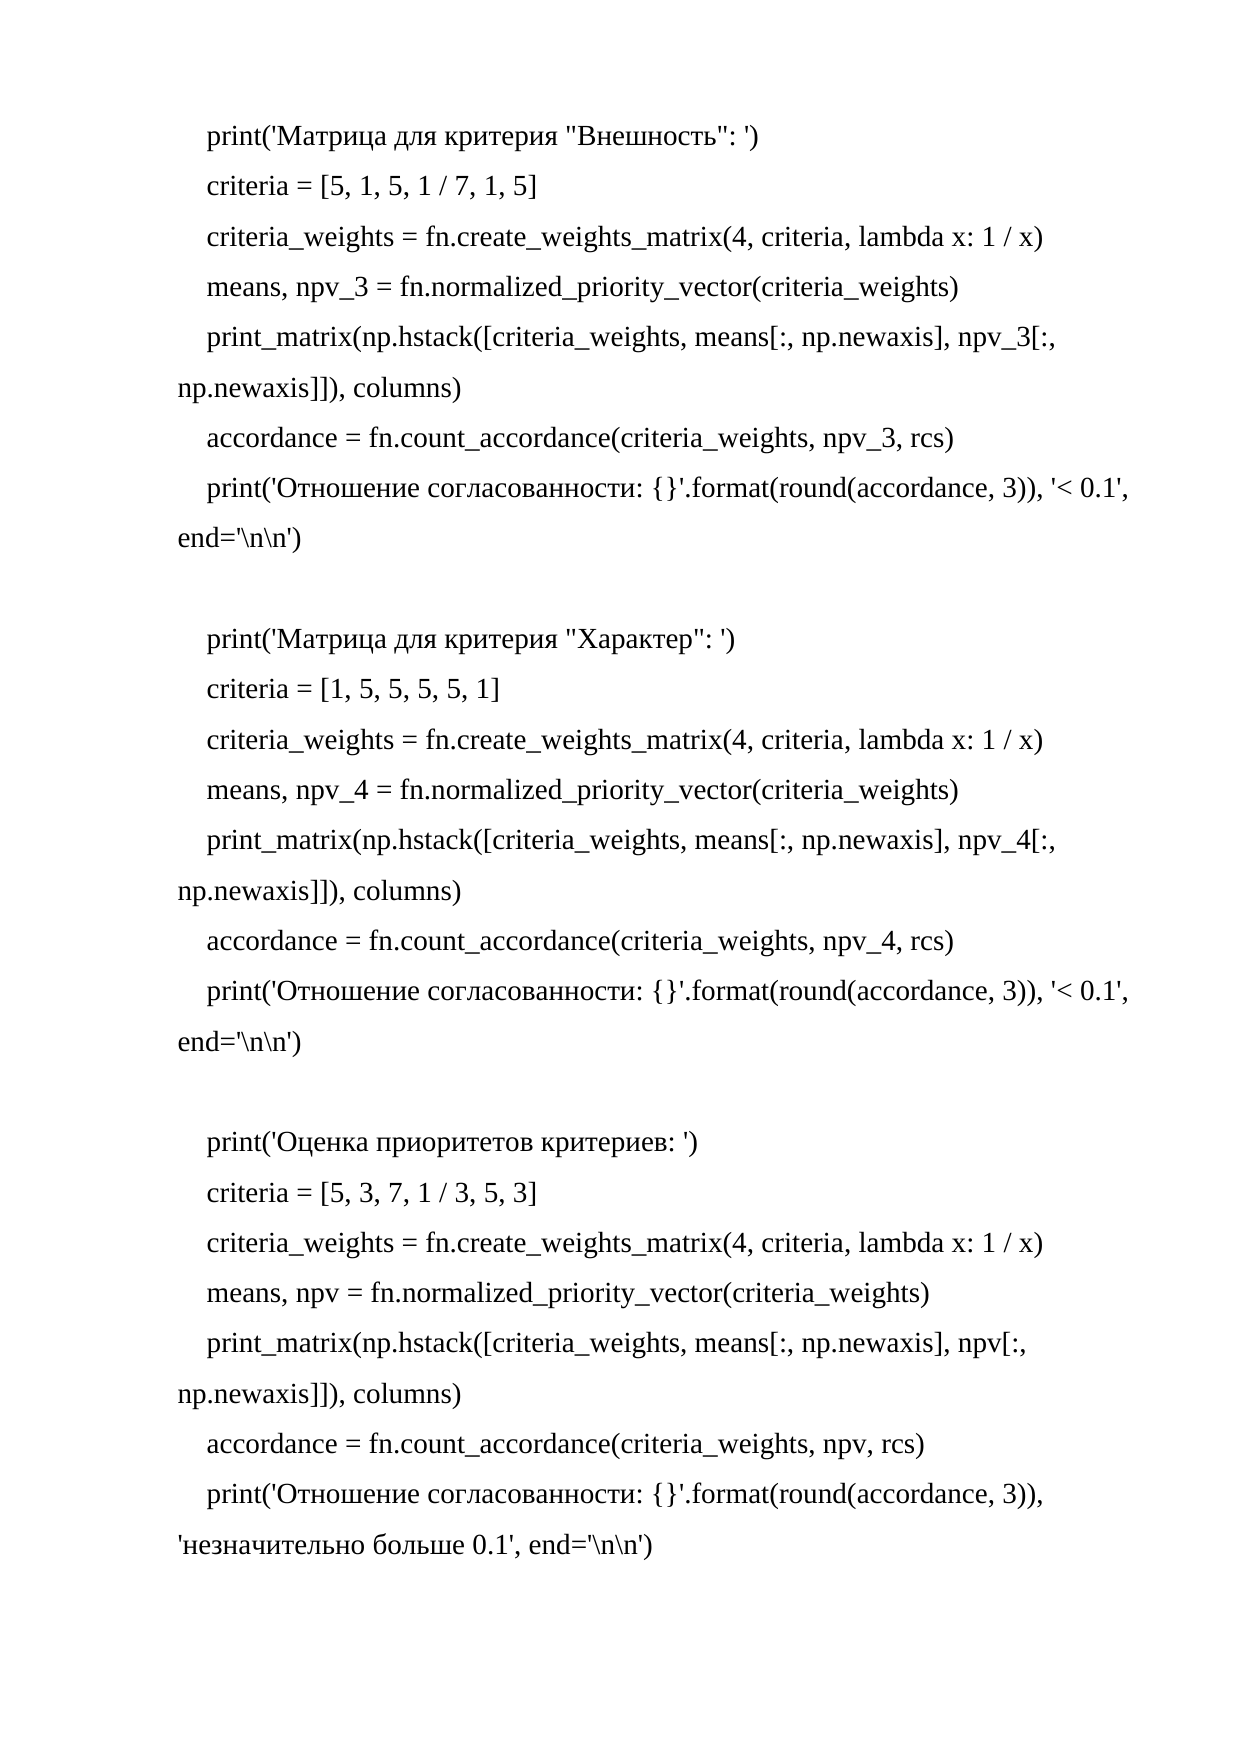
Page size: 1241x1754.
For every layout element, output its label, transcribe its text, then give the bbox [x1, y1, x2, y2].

text accordance = fn.count_accordance(criteria_weights, npv, rcs) [177, 1426, 1152, 1460]
text print('Матрица для критерия "Внешность": ') [177, 118, 1152, 152]
text print('Отношение согласованности: {}'.format(round(accordance, 3)), 'незначительно больше 0.1', end='\n\n') [177, 1477, 1152, 1560]
text print('Отношение согласованности: {}'.format(round(accordance, 3)), '< 0.1', end='\n\n') [177, 470, 1152, 554]
text criteria_weights = fn.create_weights_matrix(4, criteria, lambda x: 1 / x) [177, 1225, 1152, 1258]
text print_matrix(np.hstack([criteria_weights, means[:, np.newaxis], npv_3[:, np.newaxis]]), columns) [177, 319, 1152, 403]
text means, npv = fn.normalized_priority_vector(criteria_weights) [177, 1275, 1152, 1309]
text criteria = [5, 1, 5, 1 / 7, 1, 5] [177, 168, 1152, 202]
text criteria = [5, 3, 7, 1 / 3, 5, 3] [177, 1175, 1152, 1208]
text accordance = fn.count_accordance(criteria_weights, npv_3, rcs) [177, 420, 1152, 453]
text means, npv_3 = fn.normalized_priority_vector(criteria_weights) [177, 269, 1152, 303]
text means, npv_4 = fn.normalized_priority_vector(criteria_weights) [177, 772, 1152, 806]
text print('Отношение согласованности: {}'.format(round(accordance, 3)), '< 0.1', end='\n\n') [177, 973, 1152, 1057]
text criteria = [1, 5, 5, 5, 5, 1] [177, 672, 1152, 705]
text accordance = fn.count_accordance(criteria_weights, npv_4, rcs) [177, 923, 1152, 957]
text print('Оценка приоритетов критериев: ') [177, 1124, 1152, 1158]
text print_matrix(np.hstack([criteria_weights, means[:, np.newaxis], npv[:, np.newaxis]]), columns) [177, 1326, 1152, 1409]
text criteria_weights = fn.create_weights_matrix(4, criteria, lambda x: 1 / x) [177, 219, 1152, 252]
text print_matrix(np.hstack([criteria_weights, means[:, np.newaxis], npv_4[:, np.newaxis]]), columns) [177, 822, 1152, 906]
text print('Матрица для критерия "Характер": ') [177, 621, 1152, 655]
text criteria_weights = fn.create_weights_matrix(4, criteria, lambda x: 1 / x) [177, 722, 1152, 755]
